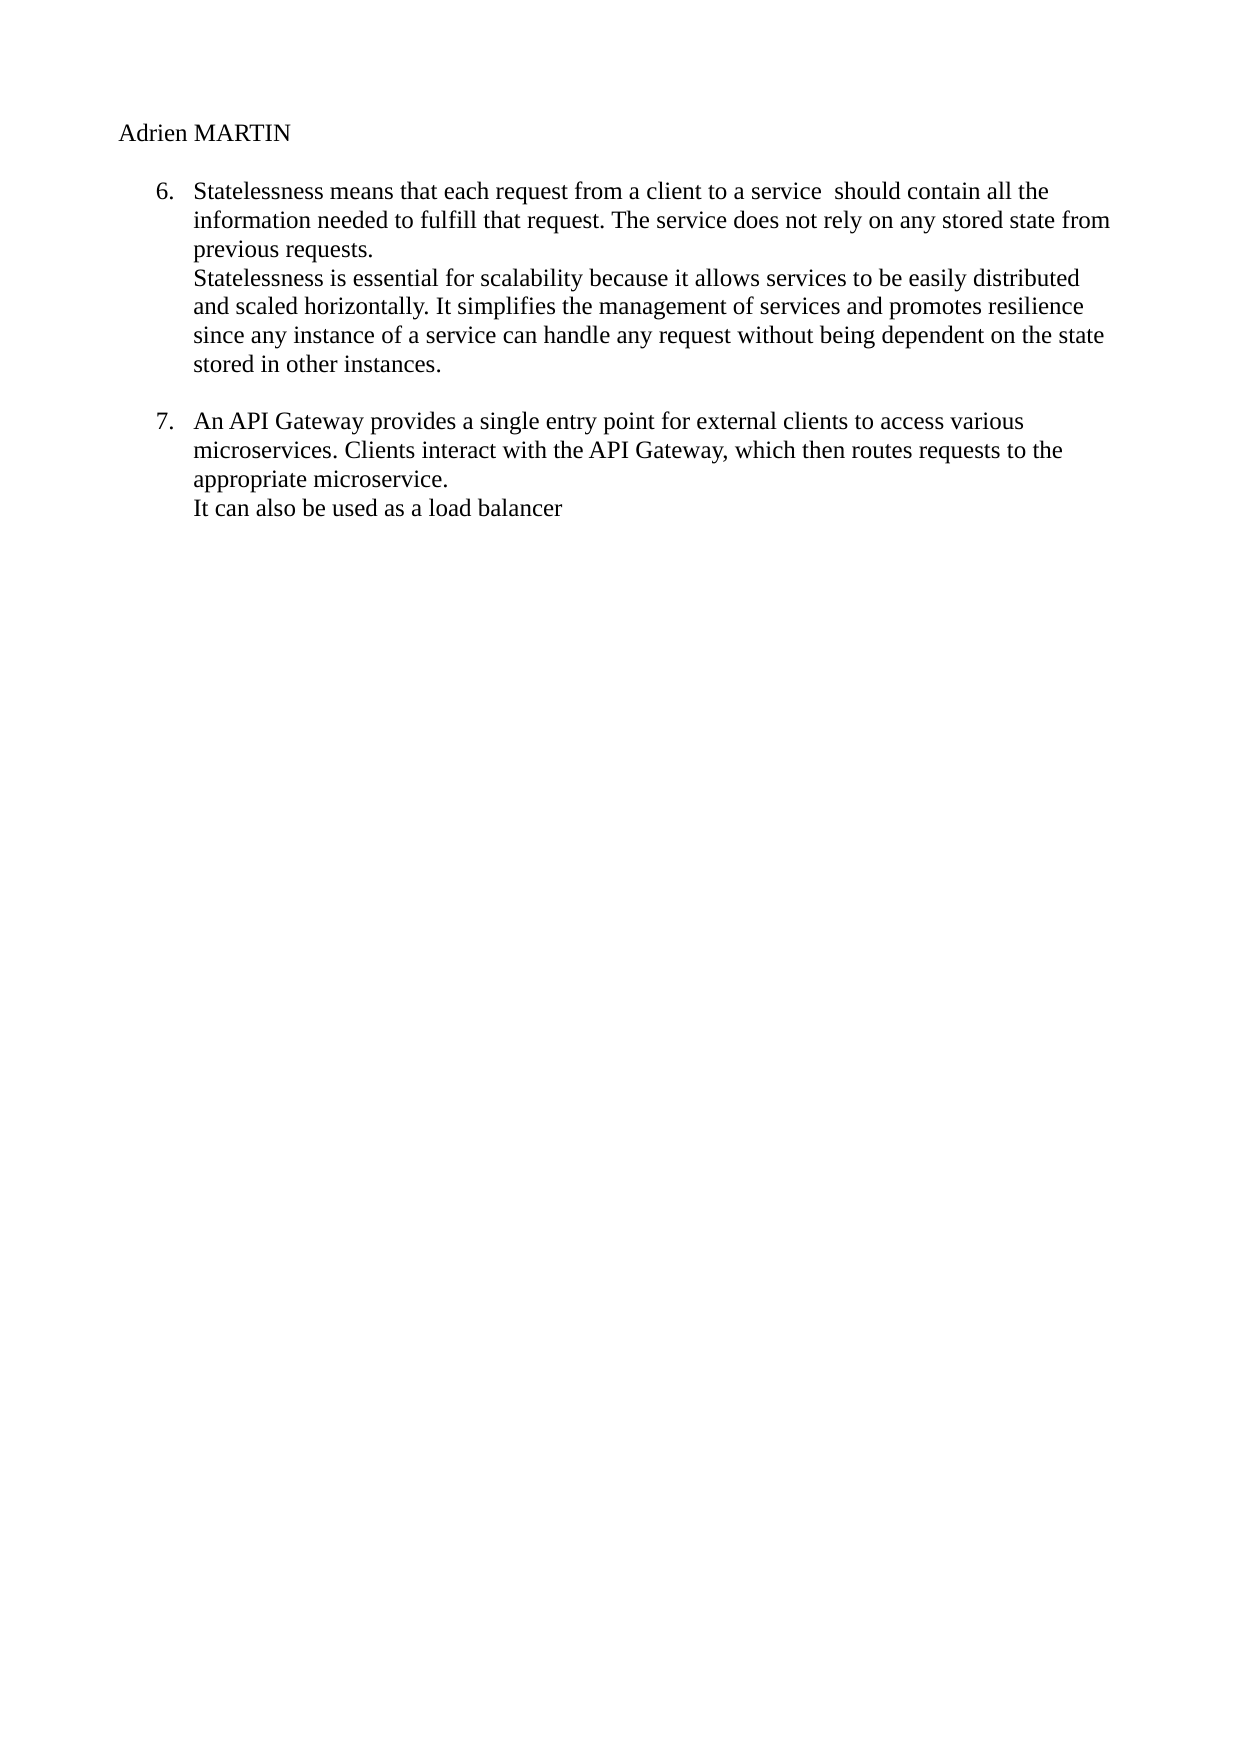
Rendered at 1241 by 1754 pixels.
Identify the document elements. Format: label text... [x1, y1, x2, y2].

list An API Gateway provides a single entry point for external clients to access various microservices. Clients interact with the API Gateway, which then routes requests to the appropriate microservice. It can also be used as a load balancer [156, 406, 1122, 521]
list Statelessness means that each request from a client to a service should contain all the information needed to fulfill that request. The service does not rely on any stored state from previous requests. Statelessness is essential for scalability because it allows services to be easily distributed and scaled horizontally. It simplifies the management of services and promotes resilience since any instance of a service can handle any request without being dependent on the state stored in other instances. [156, 176, 1122, 406]
